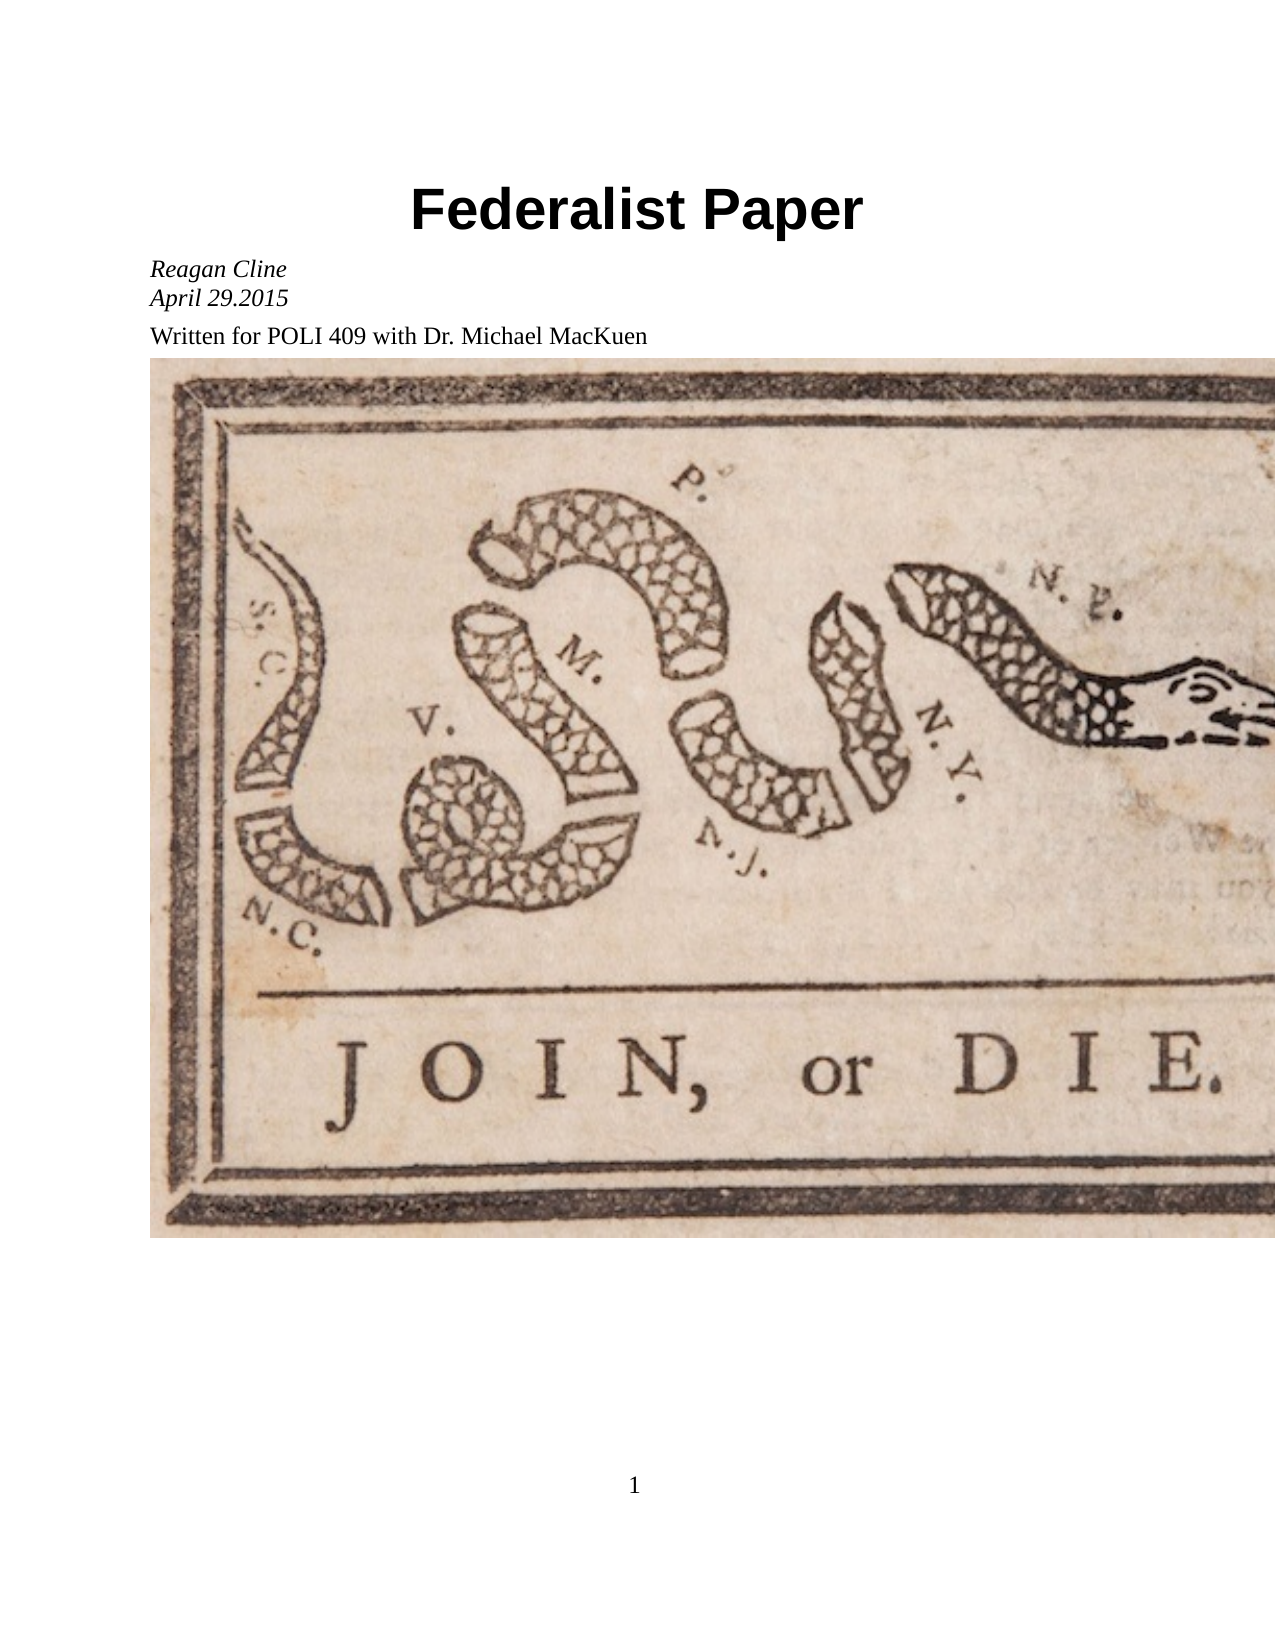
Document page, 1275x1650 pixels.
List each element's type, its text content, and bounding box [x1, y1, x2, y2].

picture [150, 358, 1275, 1238]
text April 29.2015 [150, 283, 1125, 312]
title Federalist Paper [150, 175, 1125, 242]
text Written for POLI 409 with Dr. Michael MacKuen [150, 321, 1125, 350]
text Reagan Cline [150, 254, 1125, 283]
